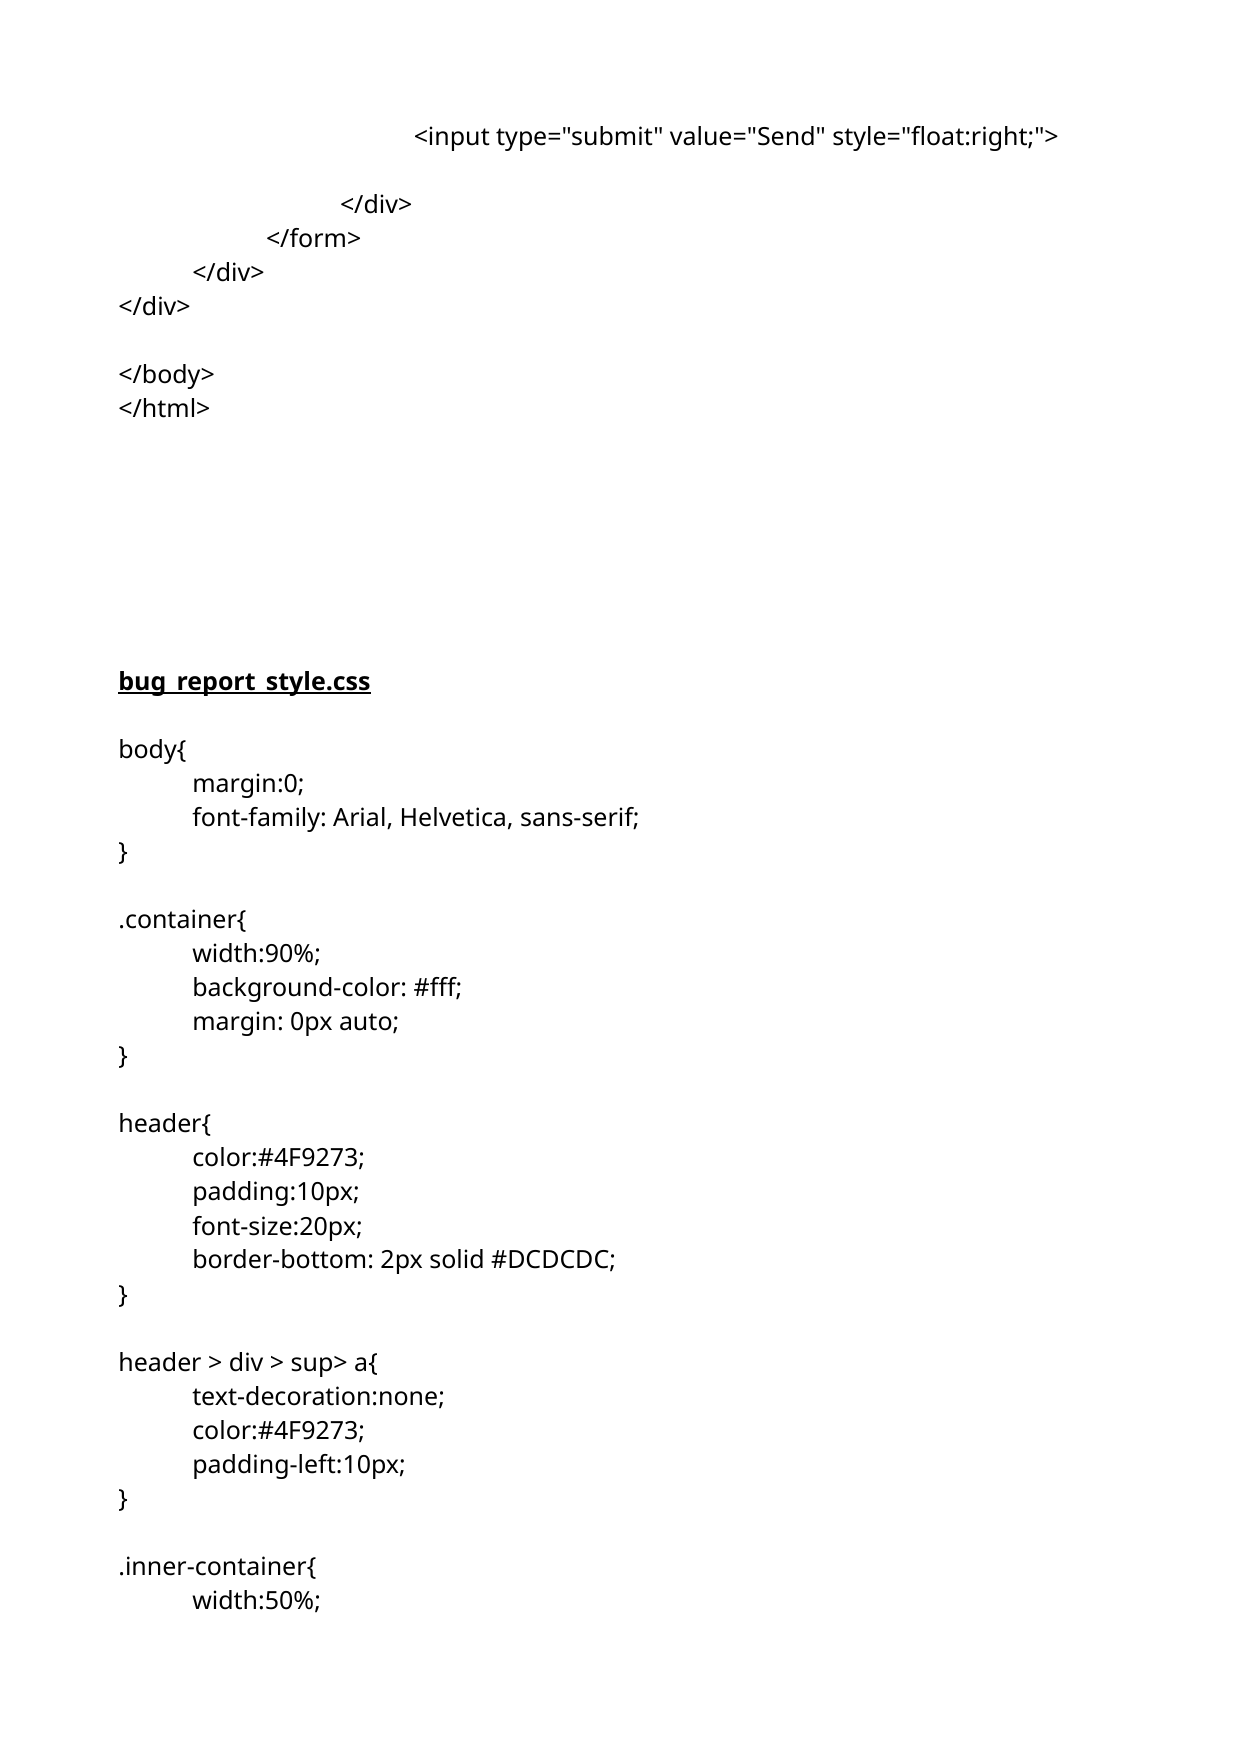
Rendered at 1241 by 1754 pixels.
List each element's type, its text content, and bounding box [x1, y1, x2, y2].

text } [118, 1038, 1122, 1072]
text font-family: Arial, Helvetica, sans-serif; [118, 799, 1122, 833]
text </html> [118, 391, 1122, 425]
text margin:0; [118, 765, 1122, 799]
text width:90%; [118, 936, 1122, 970]
text } [118, 1276, 1122, 1310]
text padding:10px; [118, 1174, 1122, 1208]
text bug_report_style.css [118, 663, 1122, 697]
text </div> [118, 288, 1122, 322]
text } [118, 833, 1122, 867]
text color:#4F9273; [118, 1412, 1122, 1447]
text header > div > sup> a{ [118, 1344, 1122, 1378]
text </div> [118, 186, 1122, 220]
text </form> [118, 220, 1122, 254]
text margin: 0px auto; [118, 1004, 1122, 1038]
text padding-left:10px; [118, 1447, 1122, 1481]
text .container{ [118, 902, 1122, 936]
text .inner-container{ [118, 1549, 1122, 1583]
text border-bottom: 2px solid #DCDCDC; [118, 1242, 1122, 1276]
text color:#4F9273; [118, 1140, 1122, 1174]
text </body> [118, 357, 1122, 391]
text font-size:20px; [118, 1208, 1122, 1242]
text text-decoration:none; [118, 1378, 1122, 1412]
text header{ [118, 1106, 1122, 1140]
text body{ [118, 731, 1122, 765]
text <input type="submit" value="Send" style="float:right;"> [118, 118, 1122, 186]
text </div> [118, 254, 1122, 288]
text } [118, 1481, 1122, 1515]
text width:50%; [118, 1583, 1122, 1617]
text background-color: #fff; [118, 970, 1122, 1004]
